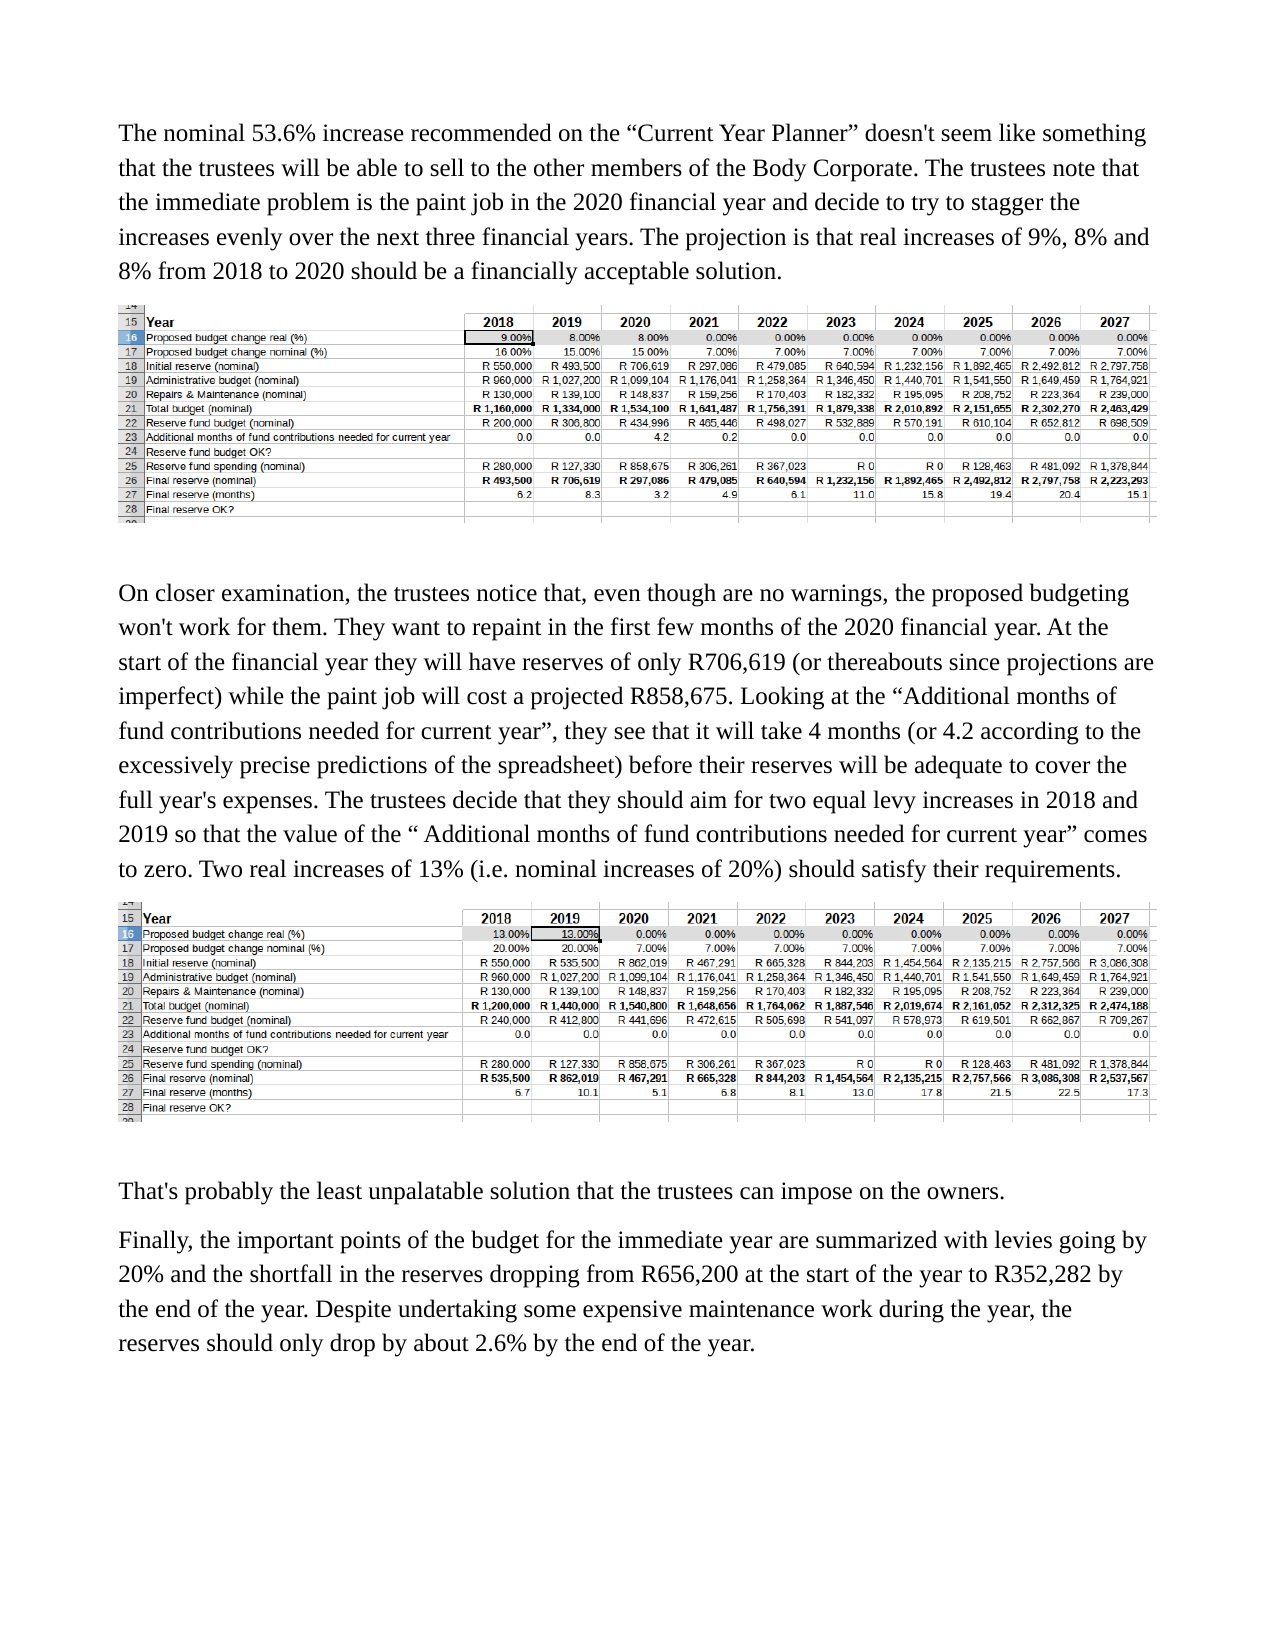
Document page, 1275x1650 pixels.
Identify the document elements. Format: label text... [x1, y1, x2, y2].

text On closer examination, the trustees notice that, even though are no warnings, the proposed budgeting won't work for them. They want to repaint in the first few months of the 2020 financial year. At the start of the financial year they will have reserves of only R706,619 (or thereabouts since projections are imperfect) while the paint job will cost a projected R858,675. Looking at the “Additional months of fund contributions needed for current year”, they see that it will take 4 months (or 4.2 according to the excessively precise predictions of the spreadsheet) before their reserves will be adequate to cover the full year's expenses. The trustees decide that they should aim for two equal levy increases in 2018 and 2019 so that the value of the “ Additional months of fund contributions needed for current year” comes to zero. Two real increases of 13% (i.e. nominal increases of 20%) should satisfy their requirements. [118, 578, 1157, 882]
picture [118, 305, 1157, 523]
picture [118, 902, 1157, 1122]
text That's probably the least unpalatable solution that the trustees can impose on the owners. [118, 1176, 1157, 1205]
text The nominal 53.6% increase recommended on the “Current Year Planner” doesn't seem like something that the trustees will be able to sell to the other members of the Body Corporate. The trustees note that the immediate problem is the paint job in the 2020 financial year and decide to try to stagger the increases evenly over the next three financial years. The projection is that real increases of 9%, 8% and 8% from 2018 to 2020 should be a financially acceptable solution. [118, 118, 1157, 285]
text Finally, the important points of the budget for the immediate year are summarized with levies going by 20% and the shortfall in the reserves dropping from R656,200 at the start of the year to R352,282 by the end of the year. Despite undertaking some expensive maintenance work during the year, the reserves should only drop by about 2.6% by the end of the year. [118, 1225, 1157, 1357]
